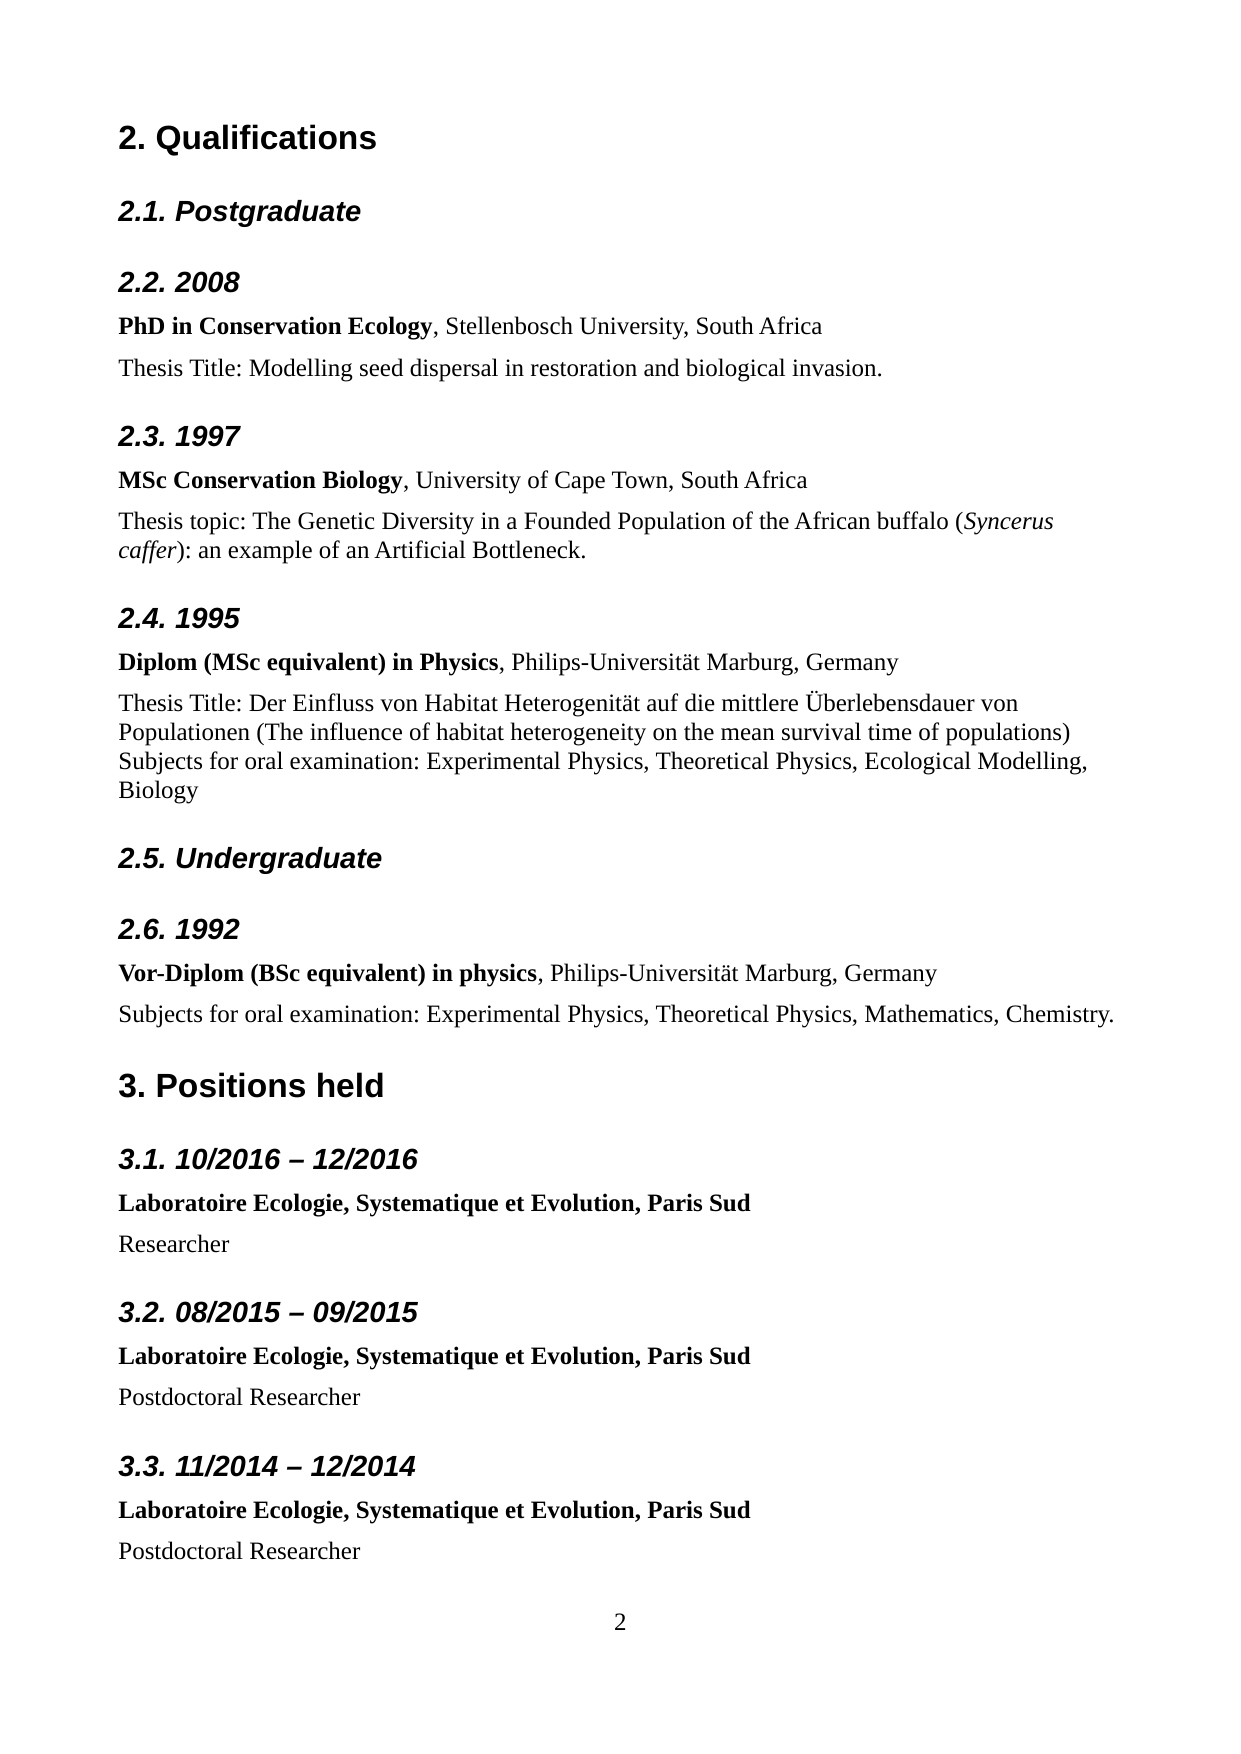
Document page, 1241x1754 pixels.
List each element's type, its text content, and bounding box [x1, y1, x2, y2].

subtitle Postgraduate [118, 194, 1122, 228]
text PhD in Conservation Ecology, Stellenbosch University, South Africa [118, 311, 1122, 340]
text Vor-Diplom (BSc equivalent) in physics, Philips-Universität Marburg, Germany [118, 958, 1122, 987]
text Laboratoire Ecologie, Systematique et Evolution, Paris Sud [118, 1188, 1122, 1216]
subtitle 1997 [118, 419, 1122, 452]
text MSc Conservation Biology, University of Cape Town, South Africa [118, 465, 1122, 494]
text Postdoctoral Researcher [118, 1382, 1122, 1411]
text Subjects for oral examination: Experimental Physics, Theoretical Physics, Mathematics, Chemistry. [118, 999, 1122, 1028]
subtitle 1992 [118, 912, 1122, 946]
subtitle 1995 [118, 601, 1122, 635]
text Researcher [118, 1229, 1122, 1258]
text Diplom (MSc equivalent) in Physics, Philips-Universität Marburg, Germany [118, 647, 1122, 676]
text Laboratoire Ecologie, Systematique et Evolution, Paris Sud [118, 1341, 1122, 1370]
subtitle 2008 [118, 265, 1122, 299]
subtitle Undergraduate [118, 841, 1122, 874]
subtitle Qualifications [118, 118, 1122, 157]
text Thesis topic: The Genetic Diversity in a Founded Population of the African buffalo (Syncerus caffer): an example of an Artificial Bottleneck. [118, 506, 1122, 564]
subtitle 10/2016 – 12/2016 [118, 1142, 1122, 1175]
subtitle 08/2015 – 09/2015 [118, 1295, 1122, 1329]
text Postdoctoral Researcher [118, 1536, 1122, 1565]
text Laboratoire Ecologie, Systematique et Evolution, Paris Sud [118, 1495, 1122, 1523]
text Thesis Title: Modelling seed dispersal in restoration and biological invasion. [118, 353, 1122, 381]
subtitle 11/2014 – 12/2014 [118, 1449, 1122, 1482]
text Thesis Title: Der Einfluss von Habitat Heterogenität auf die mittlere Überlebensdauer von Populationen (The influence of habitat heterogeneity on the mean survival time of populations) Subjects for oral examination: Experimental Physics, Theoretical Physics, Ecological Modelling, Biology [118, 688, 1122, 803]
subtitle Positions held [118, 1066, 1122, 1104]
